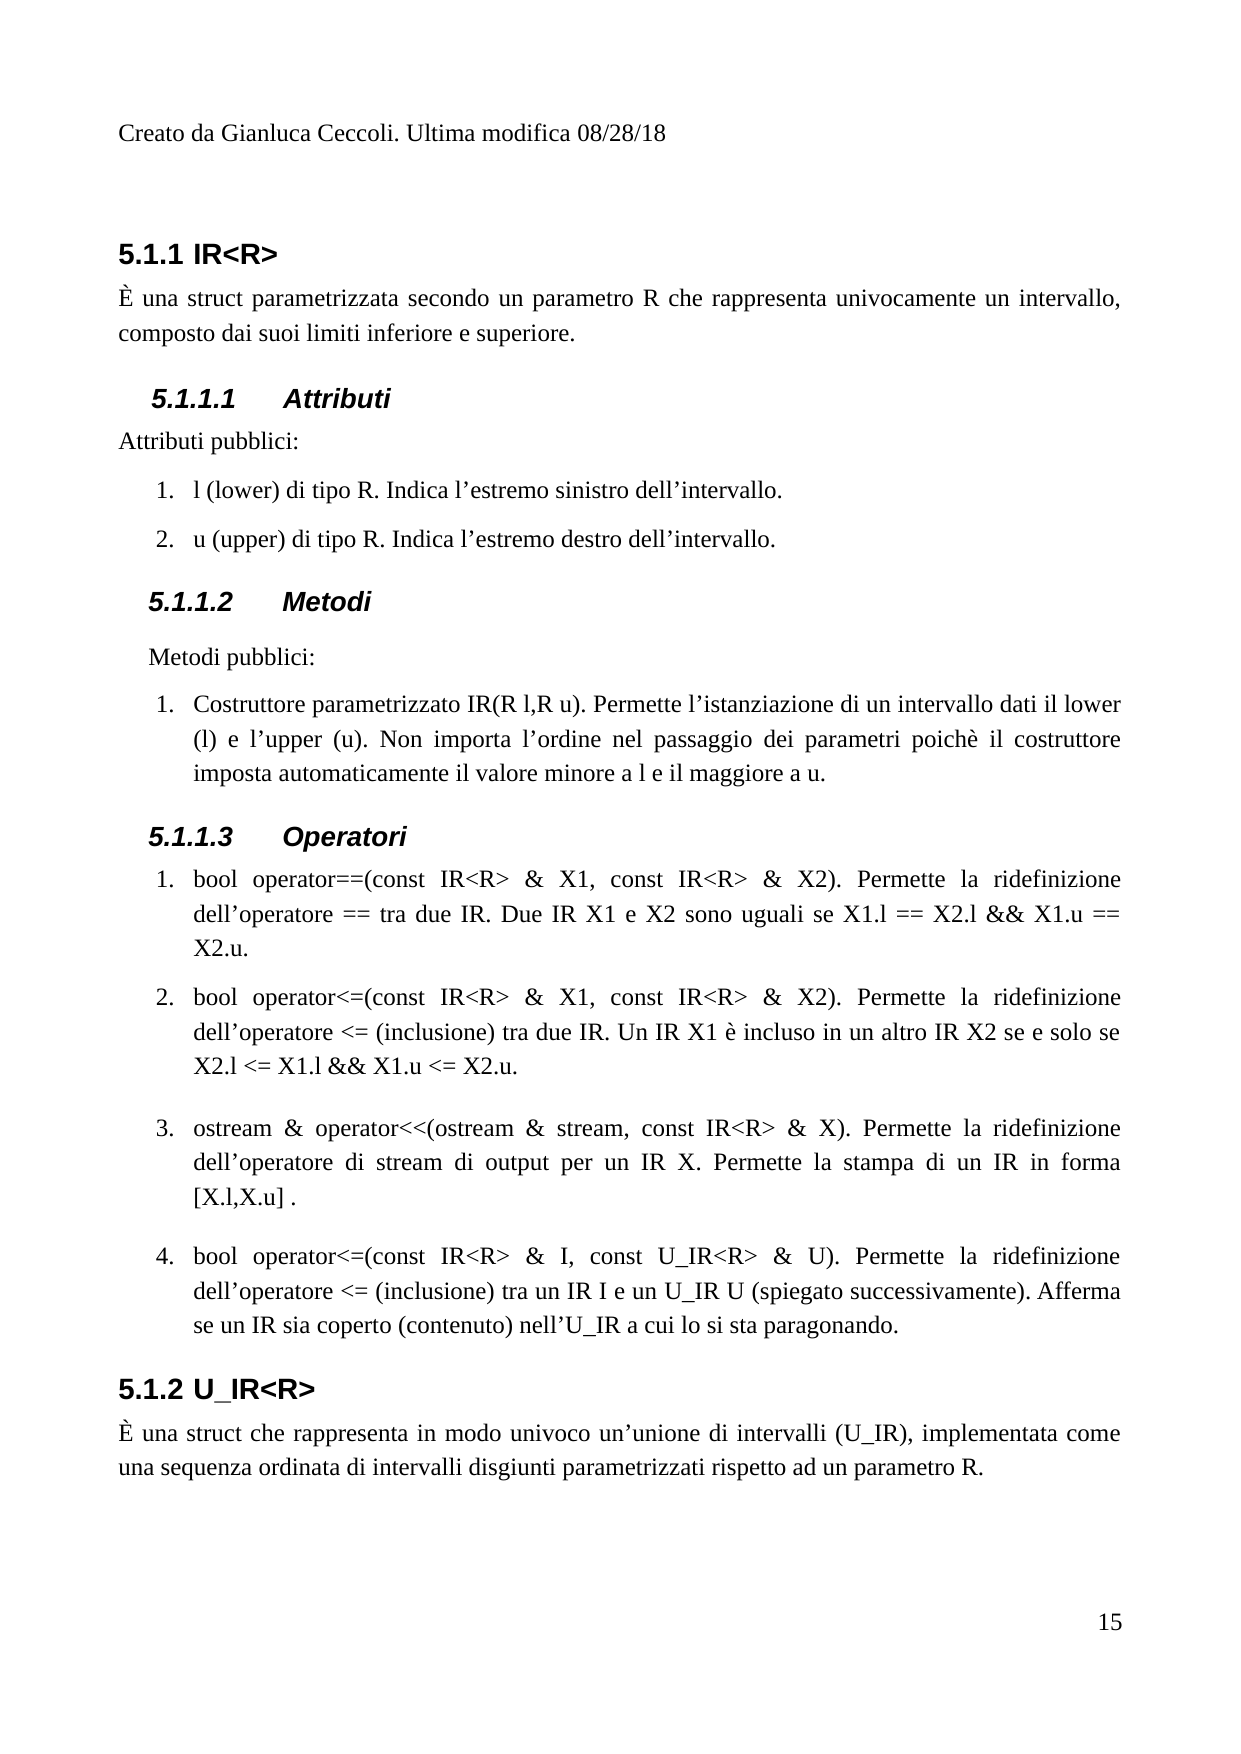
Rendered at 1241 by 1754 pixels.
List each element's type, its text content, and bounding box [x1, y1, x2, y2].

list l (lower) di tipo R. Indica l’estremo sinistro dell’intervallo. [156, 475, 1122, 504]
text È una struct parametrizzata secondo un parametro R che rappresenta univocamente un intervallo, composto dai suoi limiti inferiore e superiore. [118, 283, 1122, 347]
list bool operator<=(const IR<R> & X1, const IR<R> & X2). Permette la ridefinizione dell’operatore <= (inclusione) tra due IR. Un IR X1 è incluso in un altro IR X2 se e solo se X2.l <= X1.l && X1.u <= X2.u. [156, 982, 1122, 1080]
list Costruttore parametrizzato IR(R l,R u). Permette l’istanziazione di un intervallo dati il lower (l) e l’upper (u). Non importa l’ordine nel passaggio dei parametri poichè il costruttore imposta automaticamente il valore minore a l e il maggiore a u. [156, 689, 1122, 787]
text Attributi pubblici: [118, 426, 1122, 454]
subtitle Metodi [148, 586, 1122, 617]
subtitle U_IR<R> [118, 1372, 1122, 1406]
subtitle Attributi [151, 382, 1122, 414]
text È una struct che rappresenta in modo univoco un’unione di intervalli (U_IR), implementata come una sequenza ordinata di intervalli disgiunti parametrizzati rispetto ad un parametro R. [118, 1418, 1122, 1481]
list u (upper) di tipo R. Indica l’estremo destro dell’intervallo. [156, 524, 1122, 553]
list ostream & operator<<(ostream & stream, const IR<R> & X). Permette la ridefinizione dell’operatore di stream di output per un IR X. Permette la stampa di un IR in forma [X.l,X.u] . [156, 1113, 1122, 1211]
list bool operator==(const IR<R> & X1, const IR<R> & X2). Permette la ridefinizione dell’operatore == tra due IR. Due IR X1 e X2 sono uguali se X1.l == X2.l && X1.u == X2.u. [156, 864, 1122, 962]
list bool operator<=(const IR<R> & I, const U_IR<R> & U). Permette la ridefinizione dell’operatore <= (inclusione) tra un IR I e un U_IR U (spiegato successivamente). Afferma se un IR sia coperto (contenuto) nell’U_IR a cui lo si sta paragonando. [156, 1241, 1122, 1339]
subtitle IR<R> [118, 237, 1122, 271]
subtitle Operatori [148, 820, 1122, 852]
text Metodi pubblici: [148, 642, 1122, 671]
